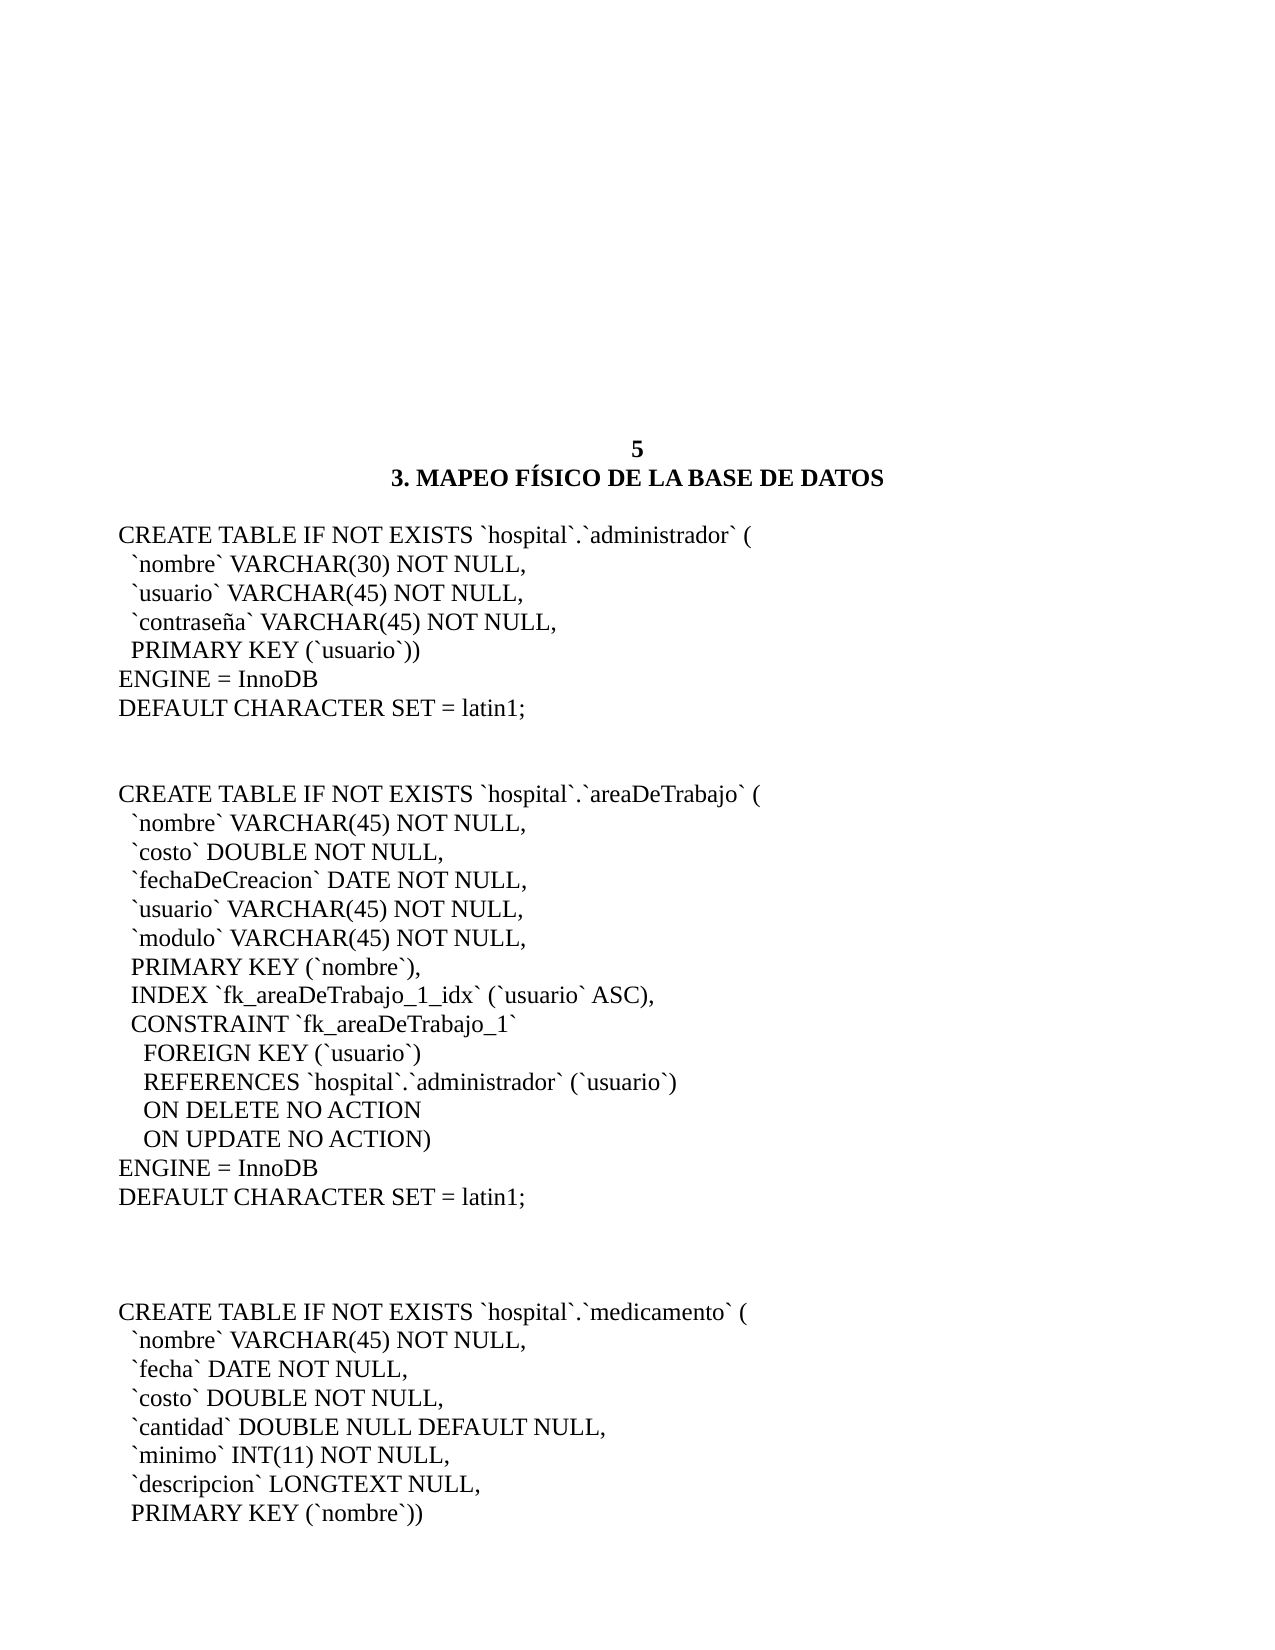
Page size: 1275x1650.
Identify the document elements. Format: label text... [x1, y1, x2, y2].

text `fecha` DATE NOT NULL, [118, 1354, 1157, 1383]
text ON UPDATE NO ACTION) [118, 1124, 1157, 1153]
text FOREIGN KEY (`usuario`) [118, 1038, 1157, 1067]
text `nombre` VARCHAR(30) NOT NULL, [118, 549, 1157, 578]
text CONSTRAINT `fk_areaDeTrabajo_1` [118, 1009, 1157, 1038]
text `descripcion` LONGTEXT NULL, [118, 1469, 1157, 1498]
text `nombre` VARCHAR(45) NOT NULL, [118, 808, 1157, 837]
text `costo` DOUBLE NOT NULL, [118, 837, 1157, 866]
text PRIMARY KEY (`nombre`)) [118, 1498, 1157, 1527]
text `minimo` INT(11) NOT NULL, [118, 1441, 1157, 1469]
text `fechaDeCreacion` DATE NOT NULL, [118, 866, 1157, 894]
text PRIMARY KEY (`nombre`), [118, 952, 1157, 981]
text `usuario` VARCHAR(45) NOT NULL, [118, 578, 1157, 607]
text `modulo` VARCHAR(45) NOT NULL, [118, 923, 1157, 952]
text INDEX `fk_areaDeTrabajo_1_idx` (`usuario` ASC), [118, 981, 1157, 1009]
text CREATE TABLE IF NOT EXISTS `hospital`.`medicamento` ( [118, 1297, 1157, 1326]
text 3. MAPEO FÍSICO DE LA BASE DE DATOS [118, 463, 1157, 492]
text DEFAULT CHARACTER SET = latin1; [118, 693, 1157, 722]
text CREATE TABLE IF NOT EXISTS `hospital`.`administrador` ( [118, 521, 1157, 549]
text `costo` DOUBLE NOT NULL, [118, 1383, 1157, 1412]
text ENGINE = InnoDB [118, 664, 1157, 693]
text ON DELETE NO ACTION [118, 1096, 1157, 1124]
text `cantidad` DOUBLE NULL DEFAULT NULL, [118, 1412, 1157, 1441]
text `usuario` VARCHAR(45) NOT NULL, [118, 894, 1157, 923]
text DEFAULT CHARACTER SET = latin1; [118, 1182, 1157, 1211]
text 5 [118, 434, 1157, 463]
text CREATE TABLE IF NOT EXISTS `hospital`.`areaDeTrabajo` ( [118, 779, 1157, 808]
text `nombre` VARCHAR(45) NOT NULL, [118, 1326, 1157, 1354]
text REFERENCES `hospital`.`administrador` (`usuario`) [118, 1067, 1157, 1096]
text ENGINE = InnoDB [118, 1153, 1157, 1182]
text `contraseña` VARCHAR(45) NOT NULL, [118, 607, 1157, 636]
text PRIMARY KEY (`usuario`)) [118, 636, 1157, 664]
